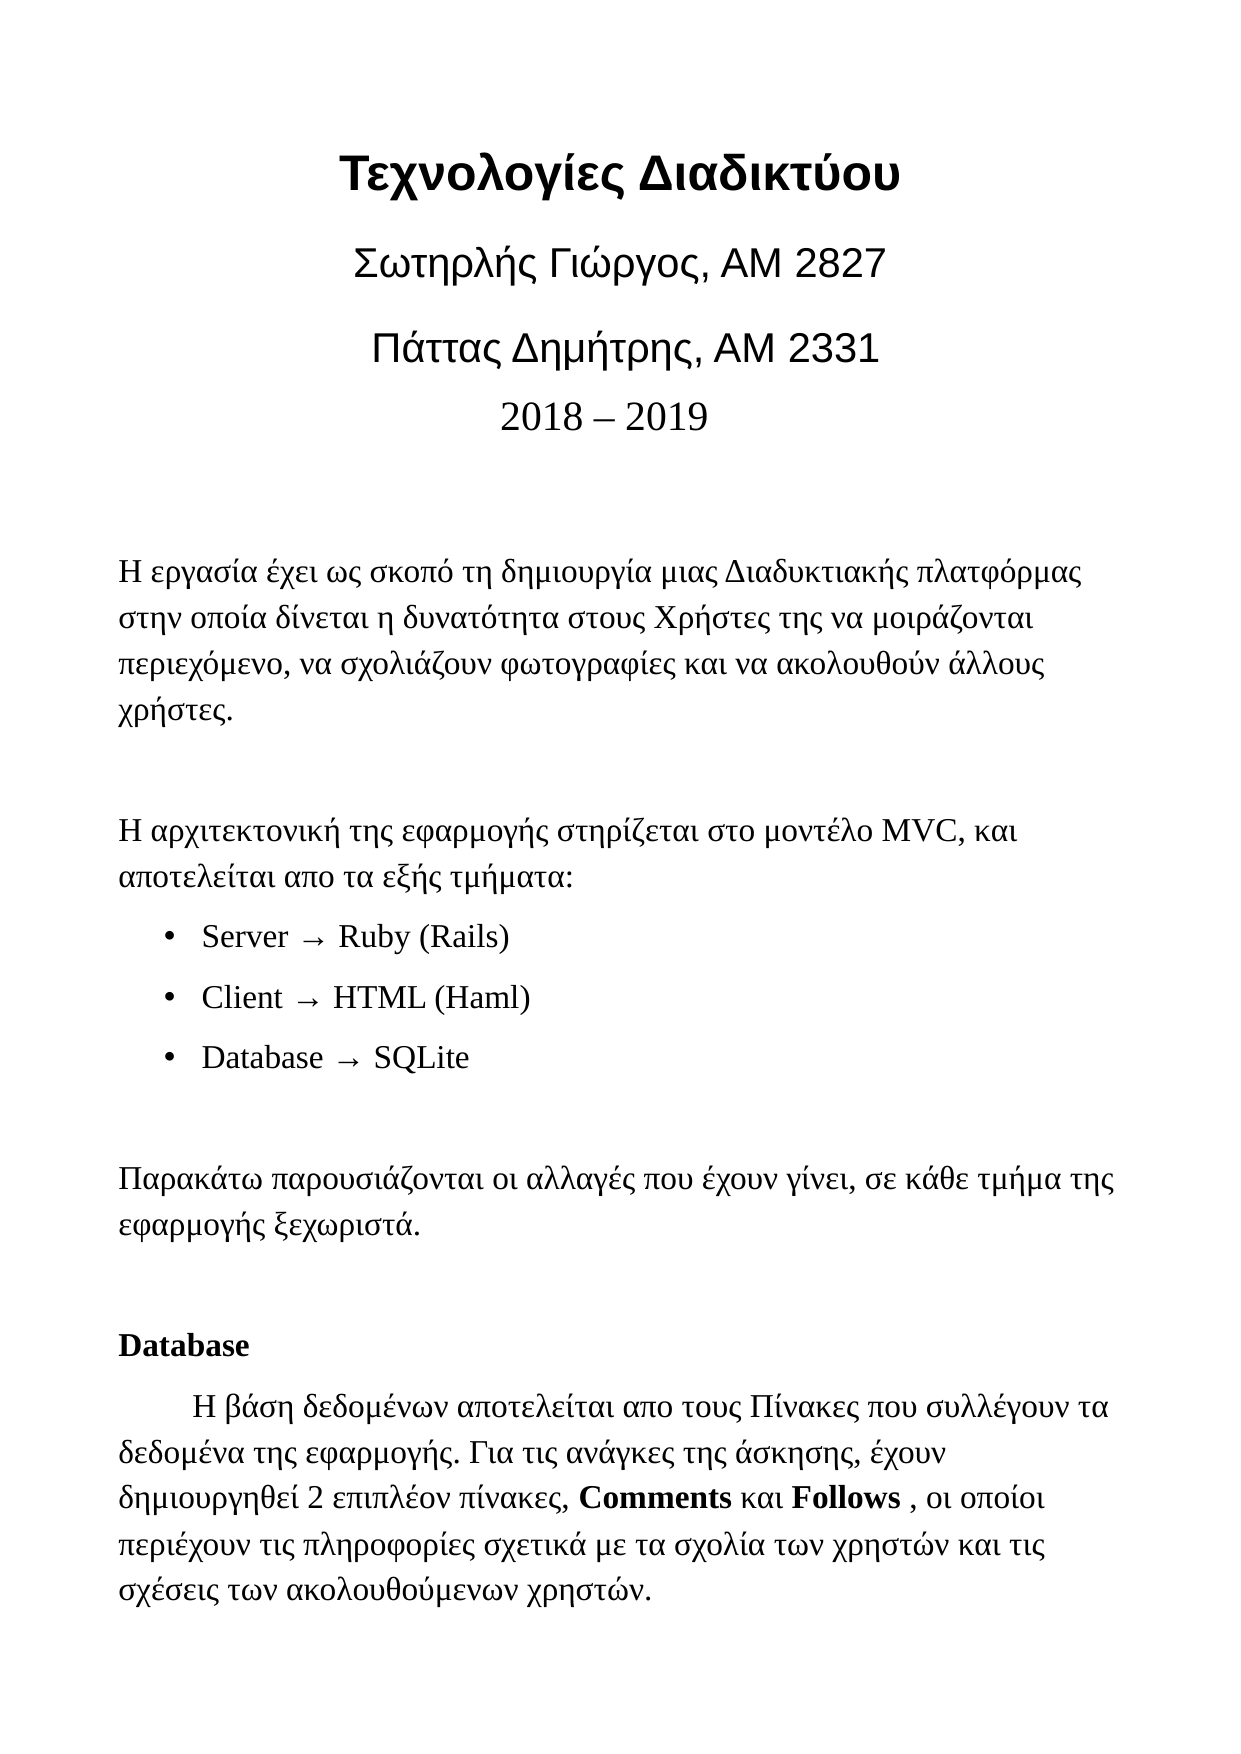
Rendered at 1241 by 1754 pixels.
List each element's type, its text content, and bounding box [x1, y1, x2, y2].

text Η εργασία έχει ως σκοπό τη δημιουργία μιας Διαδυκτιακής πλατφόρμας στην οποία δίνεται η δυνατότητα στους Χρήστες της να μοιράζονται περιεχόμενο, να σχολιάζουν φωτογραφίες και να ακολουθούν άλλους χρήστες. [118, 551, 1122, 727]
text Παρακάτω παρουσιάζονται οι αλλαγές που έχουν γίνει, σε κάθε τμήμα της εφαρμογής ξεχωριστά. [118, 1158, 1122, 1243]
text Database [118, 1325, 1122, 1364]
title Σωτηρλής Γιώργος, ΑΜ 2827 [118, 238, 1122, 286]
title Πάττας Δημήτρης, ΑΜ 2331 [118, 323, 1122, 371]
title Τεχνολογίες Διαδικτύου [118, 143, 1122, 201]
list Database → SQLite [164, 1037, 1122, 1076]
text Η βάση δεδομένων αποτελείται απο τους Πίνακες που συλλέγουν τα δεδομένα της εφαρμογής. Για τις ανάγκες της άσκησης, έχουν δημιουργηθεί 2 επιπλέον πίνακες, Comments και Follows , οι οποίοι περιέχουν τις πληροφορίες σχετικά με τα σχολία των χρηστών και τις σχέσεις των ακολουθούμενων χρηστών. [118, 1386, 1122, 1608]
list Server → Ruby (Rails) [164, 916, 1122, 955]
list Client → HTML (Haml) [164, 977, 1122, 1015]
text 2018 – 2019 [118, 384, 1122, 441]
text Η αρχιτεκτονική της εφαρμογής στηρίζεται στο μοντέλο MVC, και αποτελείται απο τα εξής τμήματα: [118, 810, 1122, 894]
